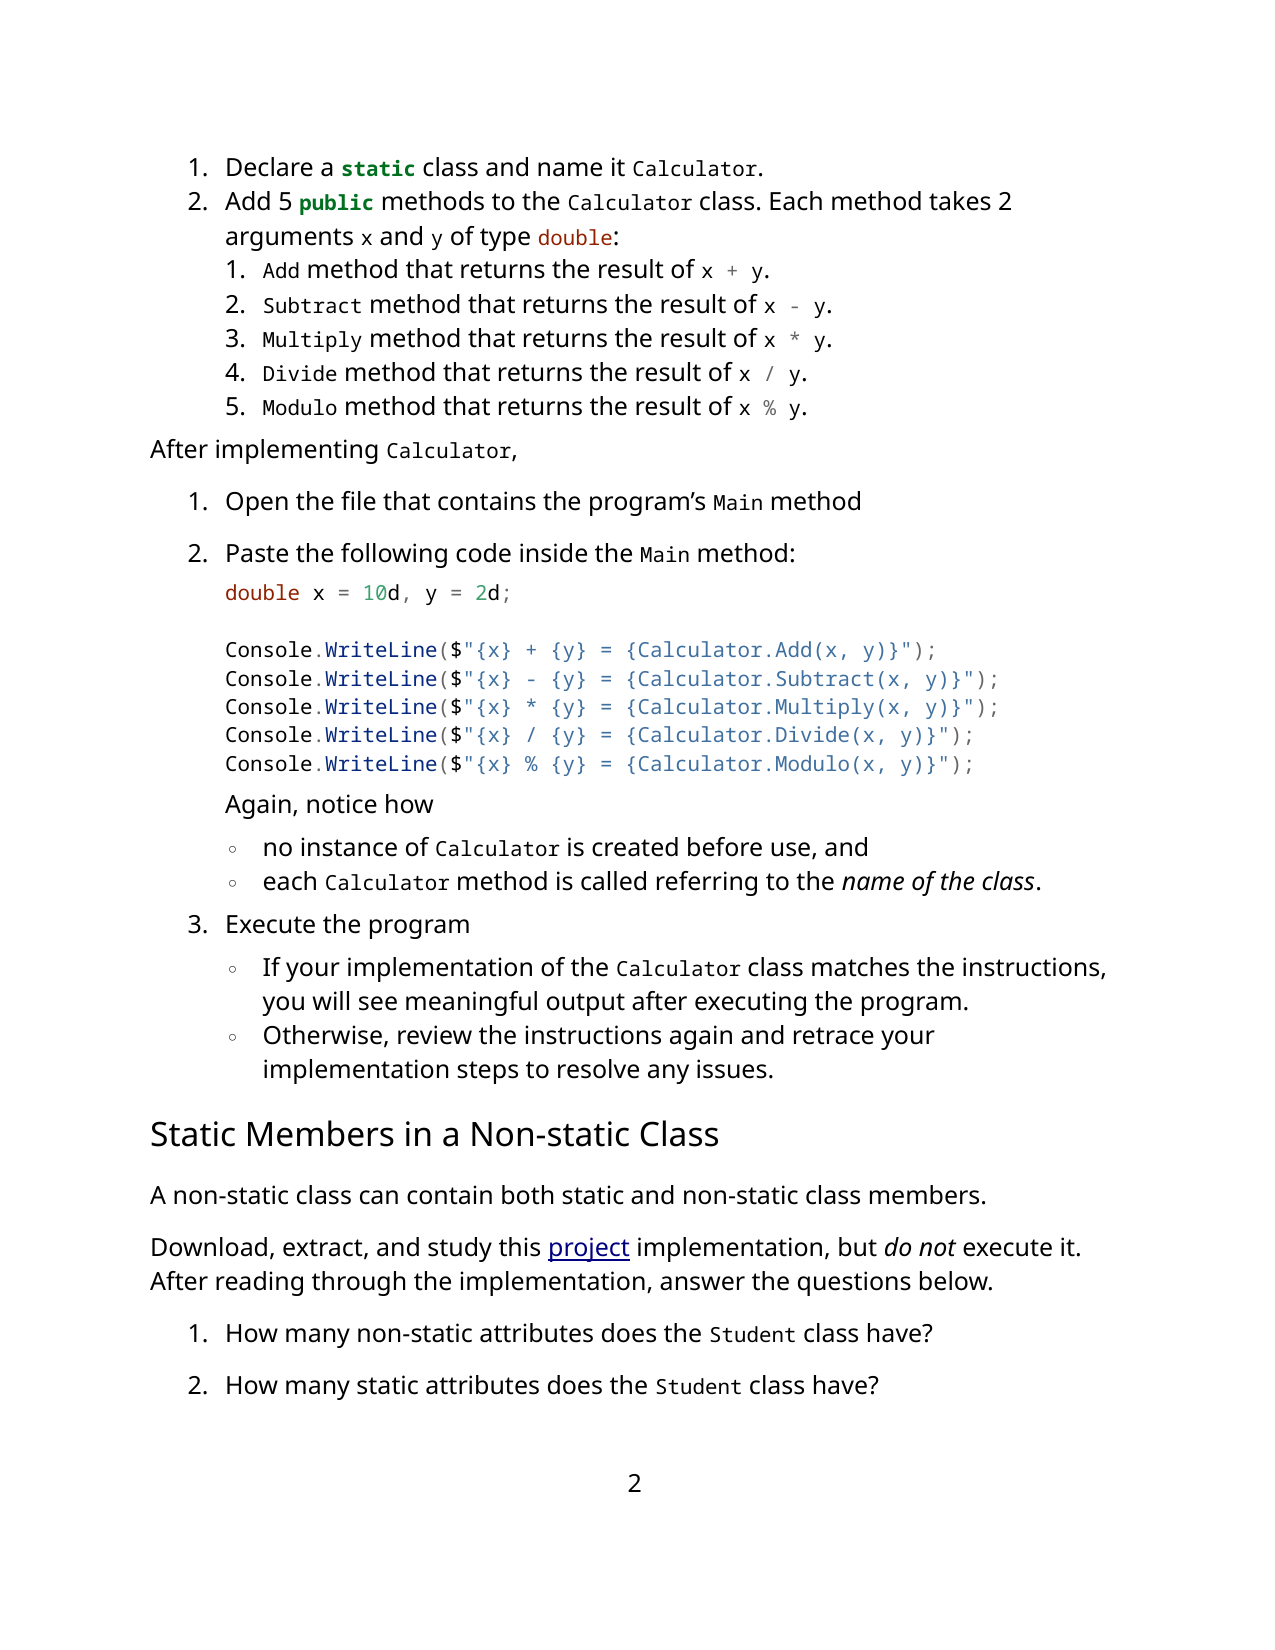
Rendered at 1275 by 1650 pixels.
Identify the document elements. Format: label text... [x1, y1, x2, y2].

list Add 5 public methods to the Calculator class. Each method takes 2 arguments x and y of type double: [187, 184, 1125, 252]
text After implementing Calculator, [150, 431, 1125, 466]
list Console.WriteLine($"{x} + {y} = {Calculator.Add(x, y)}"); [187, 635, 1125, 664]
list Console.WriteLine($"{x} % {y} = {Calculator.Modulo(x, y)}"); [187, 749, 1125, 777]
list Otherwise, review the instructions again and retrace your implementation steps to resolve any issues. [225, 1018, 1125, 1086]
list Console.WriteLine($"{x} * {y} = {Calculator.Multiply(x, y)}"); [187, 692, 1125, 721]
list Execute the program [187, 907, 1125, 941]
list double x = 10d, y = 2d; [187, 578, 1125, 607]
list Paste the following code inside the Main method: [187, 535, 1125, 569]
list Again, notice how [187, 786, 1125, 821]
list Modulo method that returns the result of x % y. [225, 388, 1125, 422]
list no instance of Calculator is created before use, and [225, 829, 1125, 863]
list Multiply method that returns the result of x * y. [225, 320, 1125, 354]
text Download, extract, and study this project implementation, but do not execute it. After reading through the implementation, answer the questions below. [150, 1230, 1125, 1298]
list Subtract method that returns the result of x - y. [225, 286, 1125, 320]
list Console.WriteLine($"{x} / {y} = {Calculator.Divide(x, y)}"); [187, 721, 1125, 749]
list Add method that returns the result of x + y. [225, 252, 1125, 286]
subtitle Static Members in a Non-static Class [150, 1111, 1125, 1157]
list each Calculator method is called referring to the name of the class. [225, 863, 1125, 898]
list Console.WriteLine($"{x} - {y} = {Calculator.Subtract(x, y)}"); [187, 664, 1125, 692]
list Open the file that contains the program’s Main method [187, 483, 1125, 517]
list Declare a static class and name it Calculator. [187, 150, 1125, 184]
list How many static attributes does the Student class have? [187, 1368, 1125, 1402]
list How many non-static attributes does the Student class have? [187, 1316, 1125, 1350]
list Divide method that returns the result of x / y. [225, 354, 1125, 388]
list If your implementation of the Calculator class matches the instructions, you will see meaningful output after executing the program. [225, 949, 1125, 1018]
text A non-static class can contain both static and non-static class members. [150, 1178, 1125, 1212]
